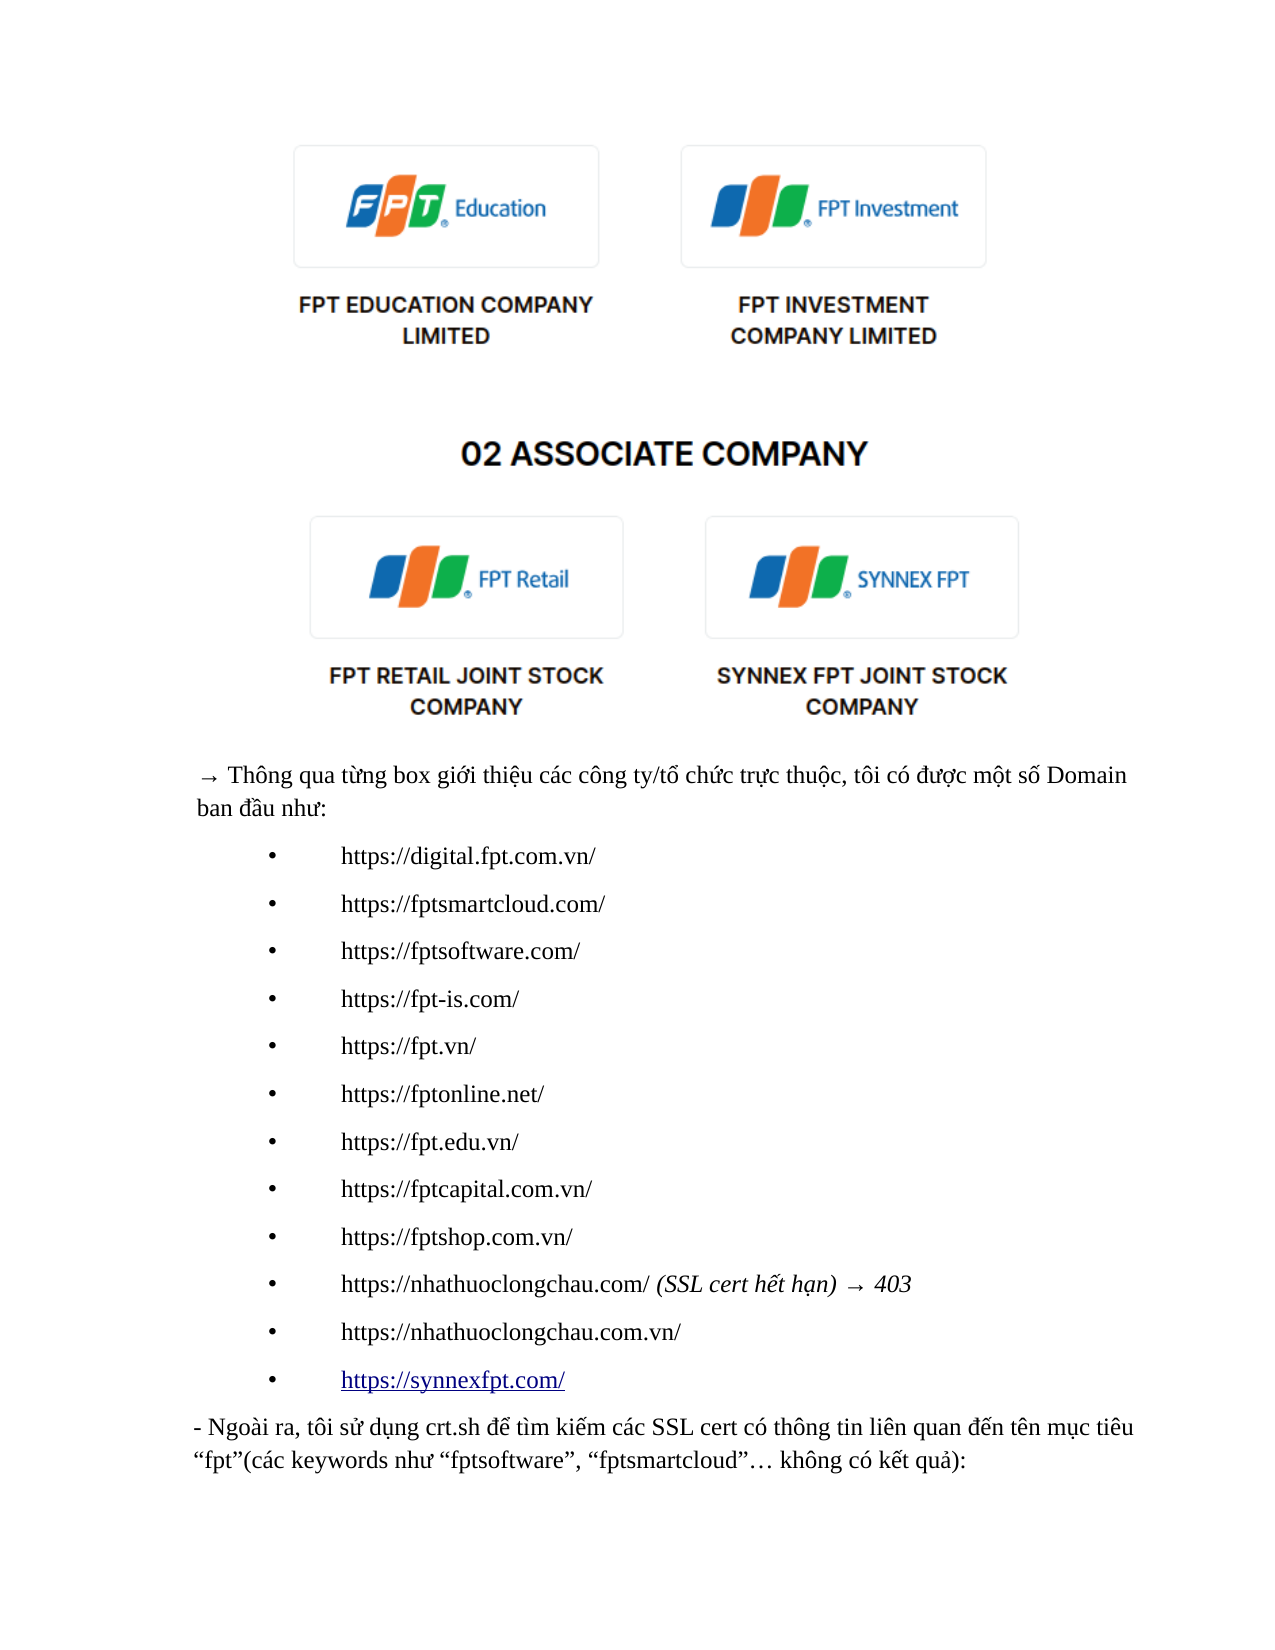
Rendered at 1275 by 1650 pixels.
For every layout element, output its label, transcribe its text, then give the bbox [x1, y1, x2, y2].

list https://fpt-is.com/ [193, 984, 1157, 1013]
list → Thông qua từng box giới thiệu các công ty/tổ chức trực thuộc, tôi có được một số Domain ban đầu như: [155, 760, 1157, 822]
list https://nhathuoclongchau.com/ (SSL cert hết hạn) → 403 [193, 1269, 1157, 1298]
list https://fpt.vn/ [193, 1031, 1157, 1060]
list https://synnexfpt.com/ [193, 1365, 1157, 1393]
list https://digital.fpt.com.vn/ [193, 841, 1157, 870]
list https://fptcapital.com.vn/ [193, 1174, 1157, 1203]
list https://fptshop.com.vn/ [193, 1222, 1157, 1251]
list https://fpt.edu.vn/ [193, 1127, 1157, 1155]
list https://nhathuoclongchau.com.vn/ [193, 1317, 1157, 1346]
picture [196, 118, 1129, 742]
list - Ngoài ra, tôi sử dụng crt.sh để tìm kiếm các SSL cert có thông tin liên quan đến tên mục tiêu “fpt”(các keywords như “fptsoftware”, “fptsmartcloud”… không có kết quả): [193, 1412, 1157, 1474]
list https://fptsmartcloud.com/ [193, 889, 1157, 917]
list https://fptsoftware.com/ [193, 936, 1157, 965]
list https://fptonline.net/ [193, 1079, 1157, 1108]
